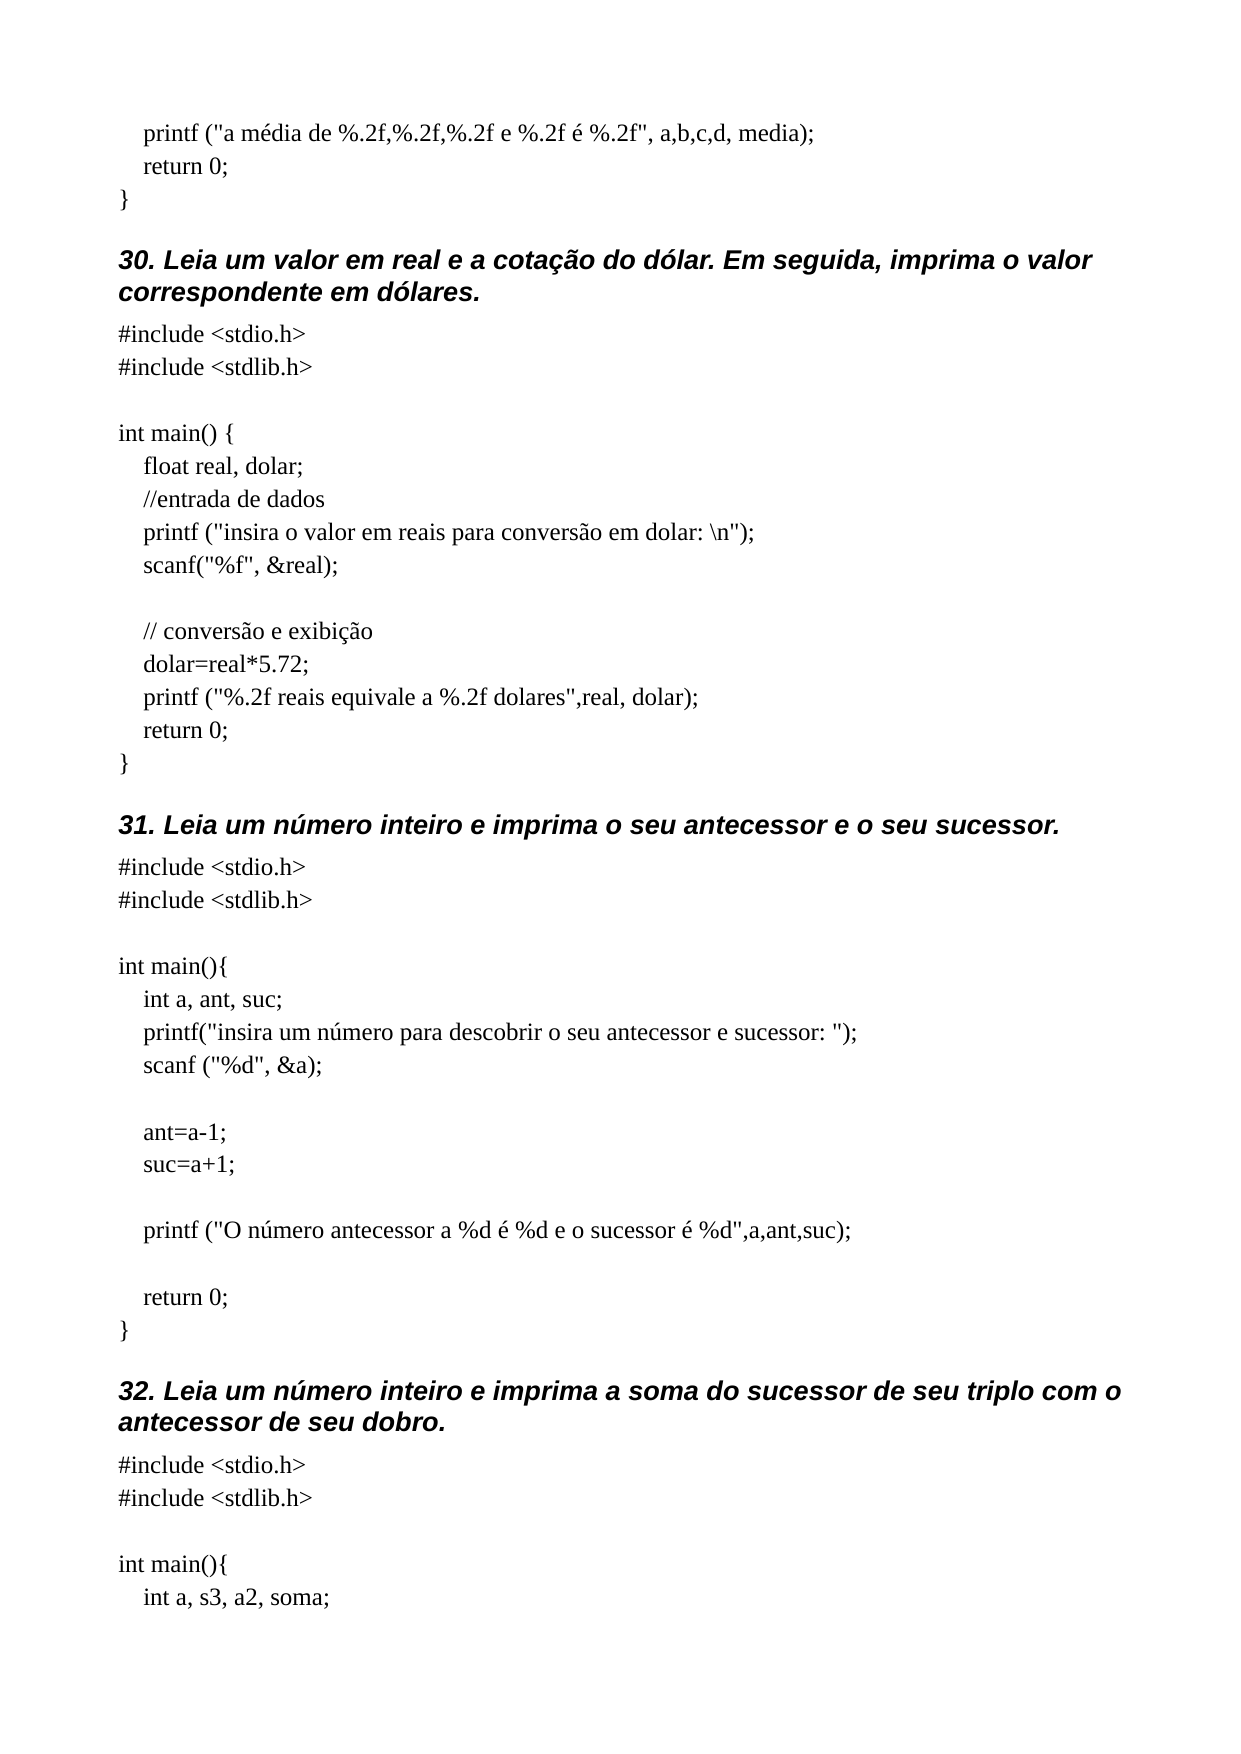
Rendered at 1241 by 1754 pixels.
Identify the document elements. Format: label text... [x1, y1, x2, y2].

subtitle 30. Leia um valor em real e a cotação do dólar. Em seguida, imprima o valor correspondente em dólares. [118, 244, 1122, 307]
text #include <stdio.h> #include <stdlib.h> int main() { float real, dolar; //entrada de dados printf ("insira o valor em reais para conversão em dolar: \n"); scanf("%f", &real); // conversão e exibição dolar=real*5.72; printf ("%.2f reais equivale a %.2f dolares",real, dolar); return 0; } [118, 319, 1122, 777]
text printf ("a média de %.2f,%.2f,%.2f e %.2f é %.2f", a,b,c,d, media); return 0; } [118, 118, 1122, 213]
subtitle 32. Leia um número inteiro e imprima a soma do sucessor de seu triplo com o antecessor de seu dobro. [118, 1375, 1122, 1437]
subtitle 31. Leia um número inteiro e imprima o seu antecessor e o seu sucessor. [118, 809, 1122, 840]
text #include <stdio.h> #include <stdlib.h> int main(){ int a, ant, suc; printf("insira um número para descobrir o seu antecessor e sucessor: "); scanf ("%d", &a); ant=a-1; suc=a+1; printf ("O número antecessor a %d é %d e o sucessor é %d",a,ant,suc); return 0; } [118, 852, 1122, 1343]
text #include <stdio.h> #include <stdlib.h> int main(){ int a, s3, a2, soma; [118, 1450, 1122, 1611]
